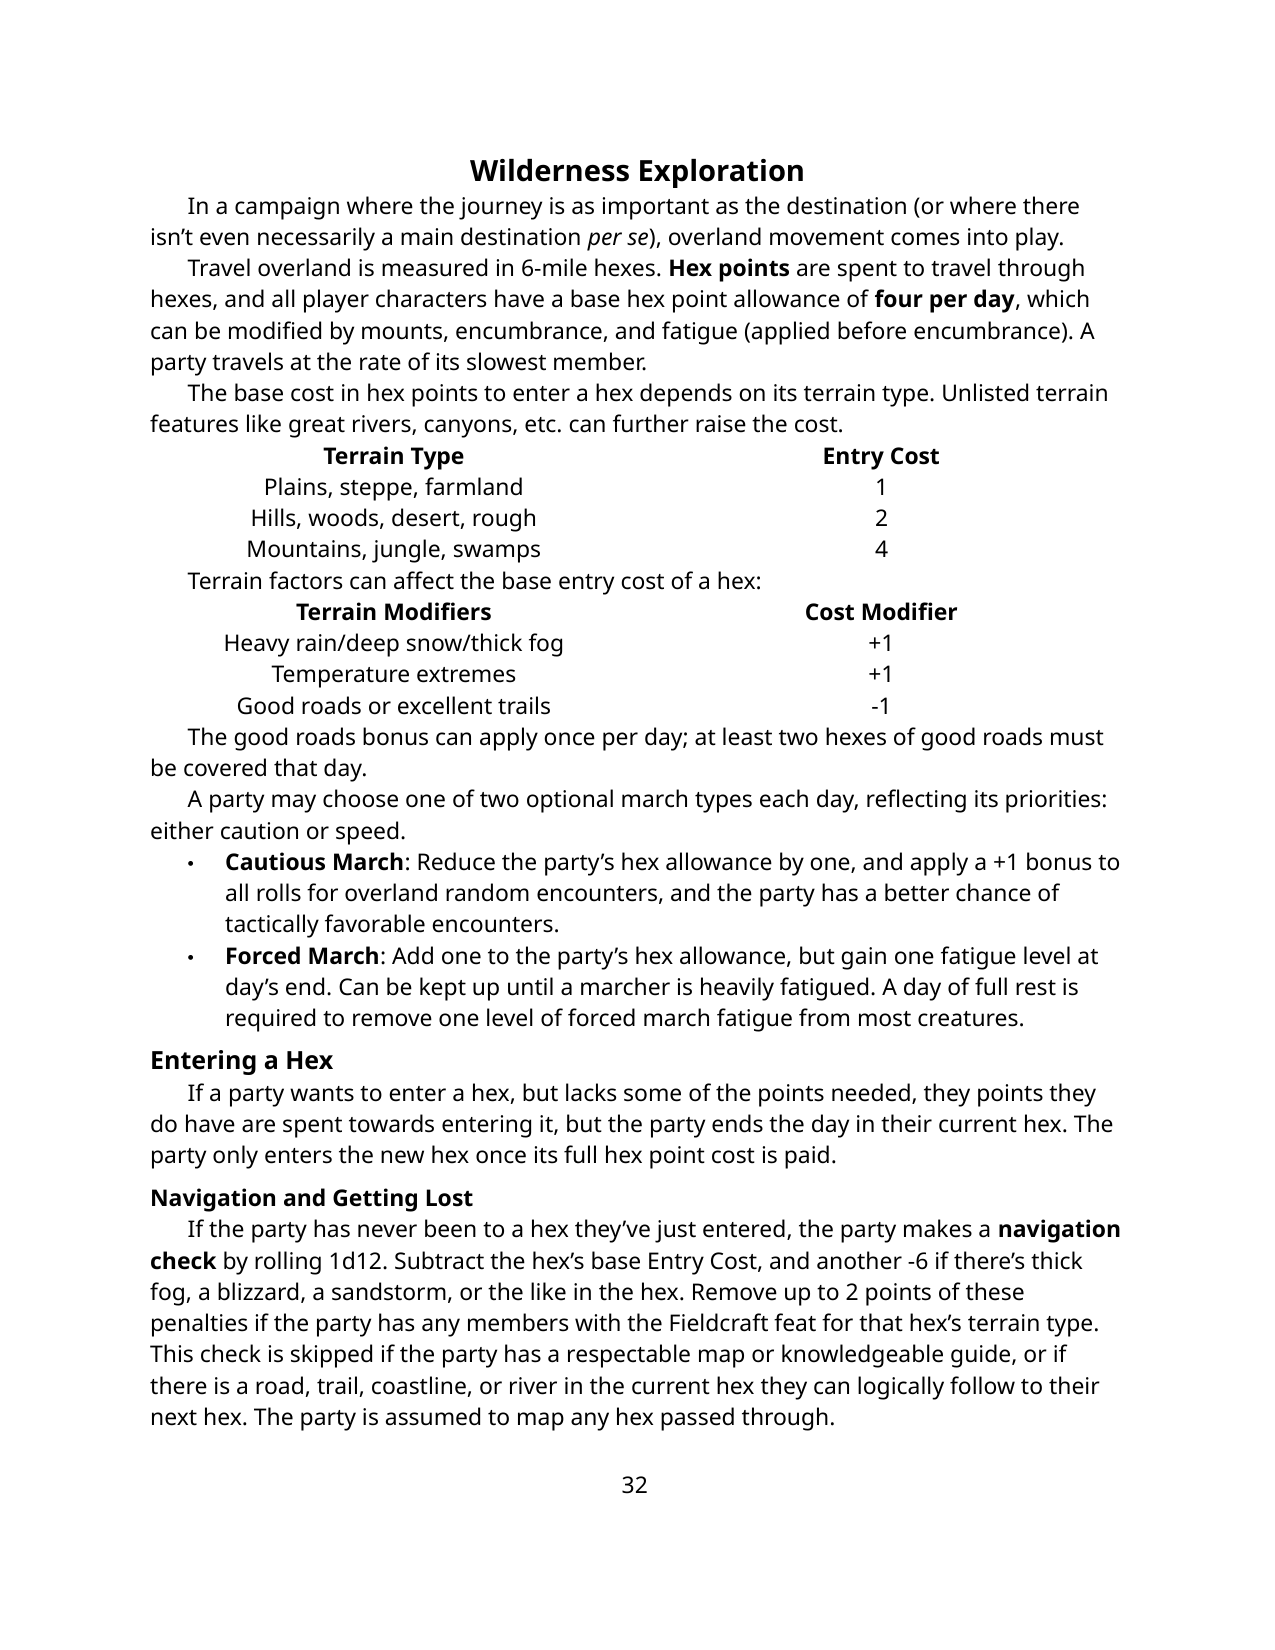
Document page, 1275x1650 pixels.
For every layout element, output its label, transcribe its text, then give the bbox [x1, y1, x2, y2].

table_header Entry Cost [638, 440, 1125, 471]
table_cell 4 [638, 534, 1125, 565]
list Forced March: Add one to the party’s hex allowance, but gain one fatigue level at day’s end. Can be kept up until a marcher is heavily fatigued. A day of full rest is required to remove one level of forced march fatigue from most creatures. [187, 940, 1125, 1033]
text Terrain factors can affect the base entry cost of a hex: [150, 565, 1125, 596]
table_header Terrain Type [150, 440, 637, 471]
text The good roads bonus can apply once per day; at least two hexes of good roads must be covered that day. [150, 721, 1125, 783]
text If a party wants to enter a hex, but lacks some of the points needed, they points they do have are spent towards entering it, but the party ends the day in their current hex. The party only enters the new hex once its full hex point cost is paid. [150, 1076, 1125, 1170]
table_cell 1 [638, 471, 1125, 502]
table_cell +1 [638, 627, 1125, 658]
table_header Cost Modifier [638, 596, 1125, 627]
table_cell Temperature extremes [150, 659, 637, 690]
text A party may choose one of two optional march types each day, reflecting its priorities: either caution or speed. [150, 783, 1125, 846]
text If the party has never been to a hex they’ve just entered, the party makes a navigation check by rolling 1d12. Subtract the hex’s base Entry Cost, and another -6 if there’s thick fog, a blizzard, a sandstorm, or the like in the hex. Remove up to 2 points of these penalties if the party has any members with the Fieldcraft feat for that hex’s terrain type. This check is skipped if the party has a respectable map or knowledgeable guide, or if there is a road, trail, coastline, or river in the current hex they can logically follow to their next hex. The party is assumed to map any hex passed through. [150, 1213, 1125, 1432]
table_cell Hills, woods, desert, rough [150, 502, 637, 533]
list Cautious March: Reduce the party’s hex allowance by one, and apply a +1 bonus to all rolls for overland random encounters, and the party has a better chance of tactically favorable encounters. [187, 846, 1125, 940]
table_cell Plains, steppe, farmland [150, 471, 637, 502]
table_cell Heavy rain/deep snow/thick fog [150, 627, 637, 658]
subtitle Navigation and Getting Lost [150, 1182, 1125, 1213]
table_cell Mountains, jungle, swamps [150, 534, 637, 565]
subtitle Wilderness Exploration [150, 150, 1125, 190]
text In a campaign where the journey is as important as the destination (or where there isn’t even necessarily a main destination per se), overland movement comes into play. [150, 190, 1125, 252]
text Travel overland is measured in 6-mile hexes. Hex points are spent to travel through hexes, and all player characters have a base hex point allowance of four per day, which can be modified by mounts, encumbrance, and fatigue (applied before encumbrance). A party travels at the rate of its slowest member. [150, 252, 1125, 377]
table_cell Good roads or excellent trails [150, 690, 637, 721]
table_cell +1 [638, 659, 1125, 690]
table_cell -1 [638, 690, 1125, 721]
subtitle Entering a Hex [150, 1042, 1125, 1076]
table_header Terrain Modifiers [150, 596, 637, 627]
text The base cost in hex points to enter a hex depends on its terrain type. Unlisted terrain features like great rivers, canyons, etc. can further raise the cost. [150, 377, 1125, 440]
table_cell 2 [638, 502, 1125, 533]
